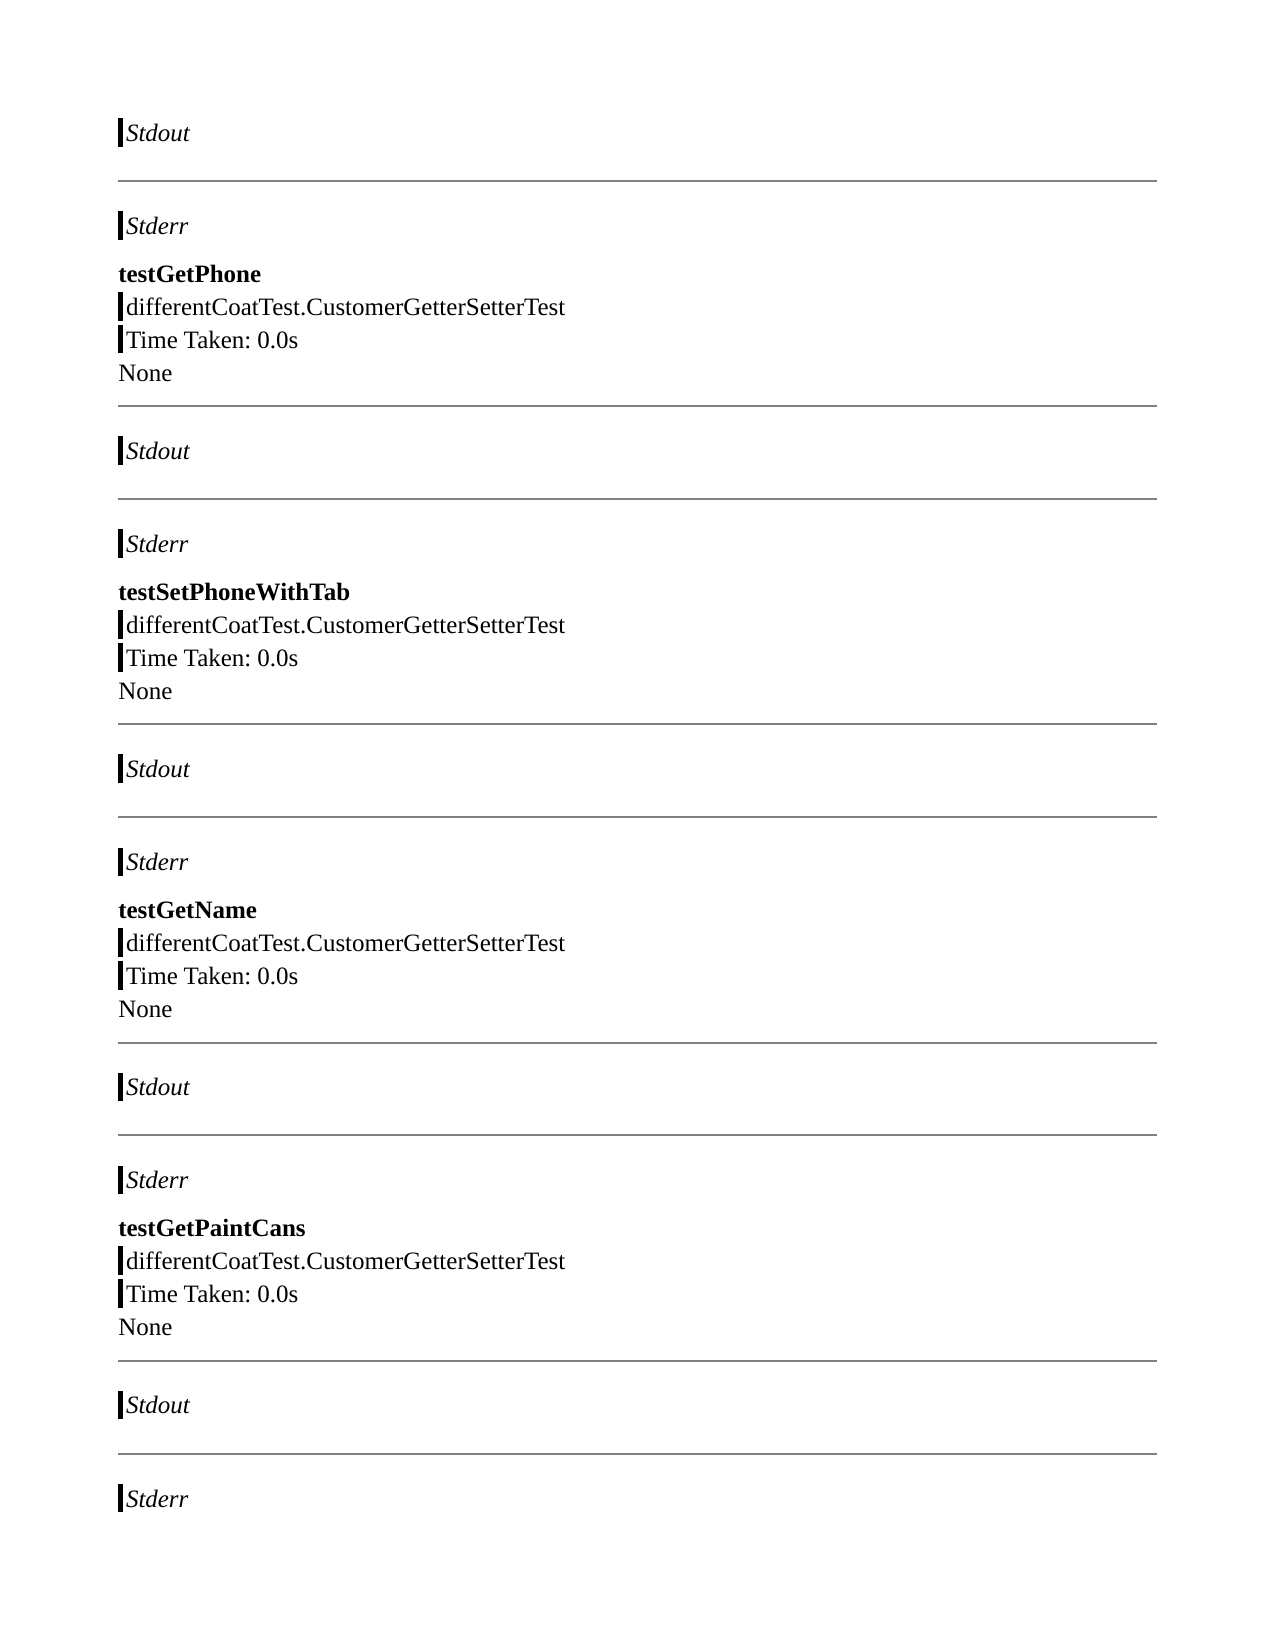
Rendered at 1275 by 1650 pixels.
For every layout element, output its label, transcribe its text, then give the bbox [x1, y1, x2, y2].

text None [118, 358, 1157, 387]
text None [118, 994, 1157, 1023]
text None [118, 676, 1157, 705]
text testGetPhone differentCoatTest.CustomerGetterSetterTest Time Taken: 0.0s [118, 259, 1157, 353]
text None [118, 1312, 1157, 1341]
text Stdout [123, 118, 1157, 147]
text testGetPaintCans differentCoatTest.CustomerGetterSetterTest Time Taken: 0.0s [118, 1213, 1157, 1308]
text Stdout [123, 754, 1157, 783]
text testGetName differentCoatTest.CustomerGetterSetterTest Time Taken: 0.0s [118, 895, 1157, 990]
text Stderr [123, 211, 1157, 240]
text Stderr [123, 529, 1157, 558]
text testSetPhoneWithTab differentCoatTest.CustomerGetterSetterTest Time Taken: 0.0s [118, 577, 1157, 672]
text Stderr [123, 1484, 1157, 1512]
text Stdout [123, 1391, 1157, 1419]
text Stderr [123, 1166, 1157, 1194]
text Stderr [118, 847, 1157, 876]
text Stdout [123, 436, 1157, 465]
text Stdout [118, 1072, 1157, 1101]
